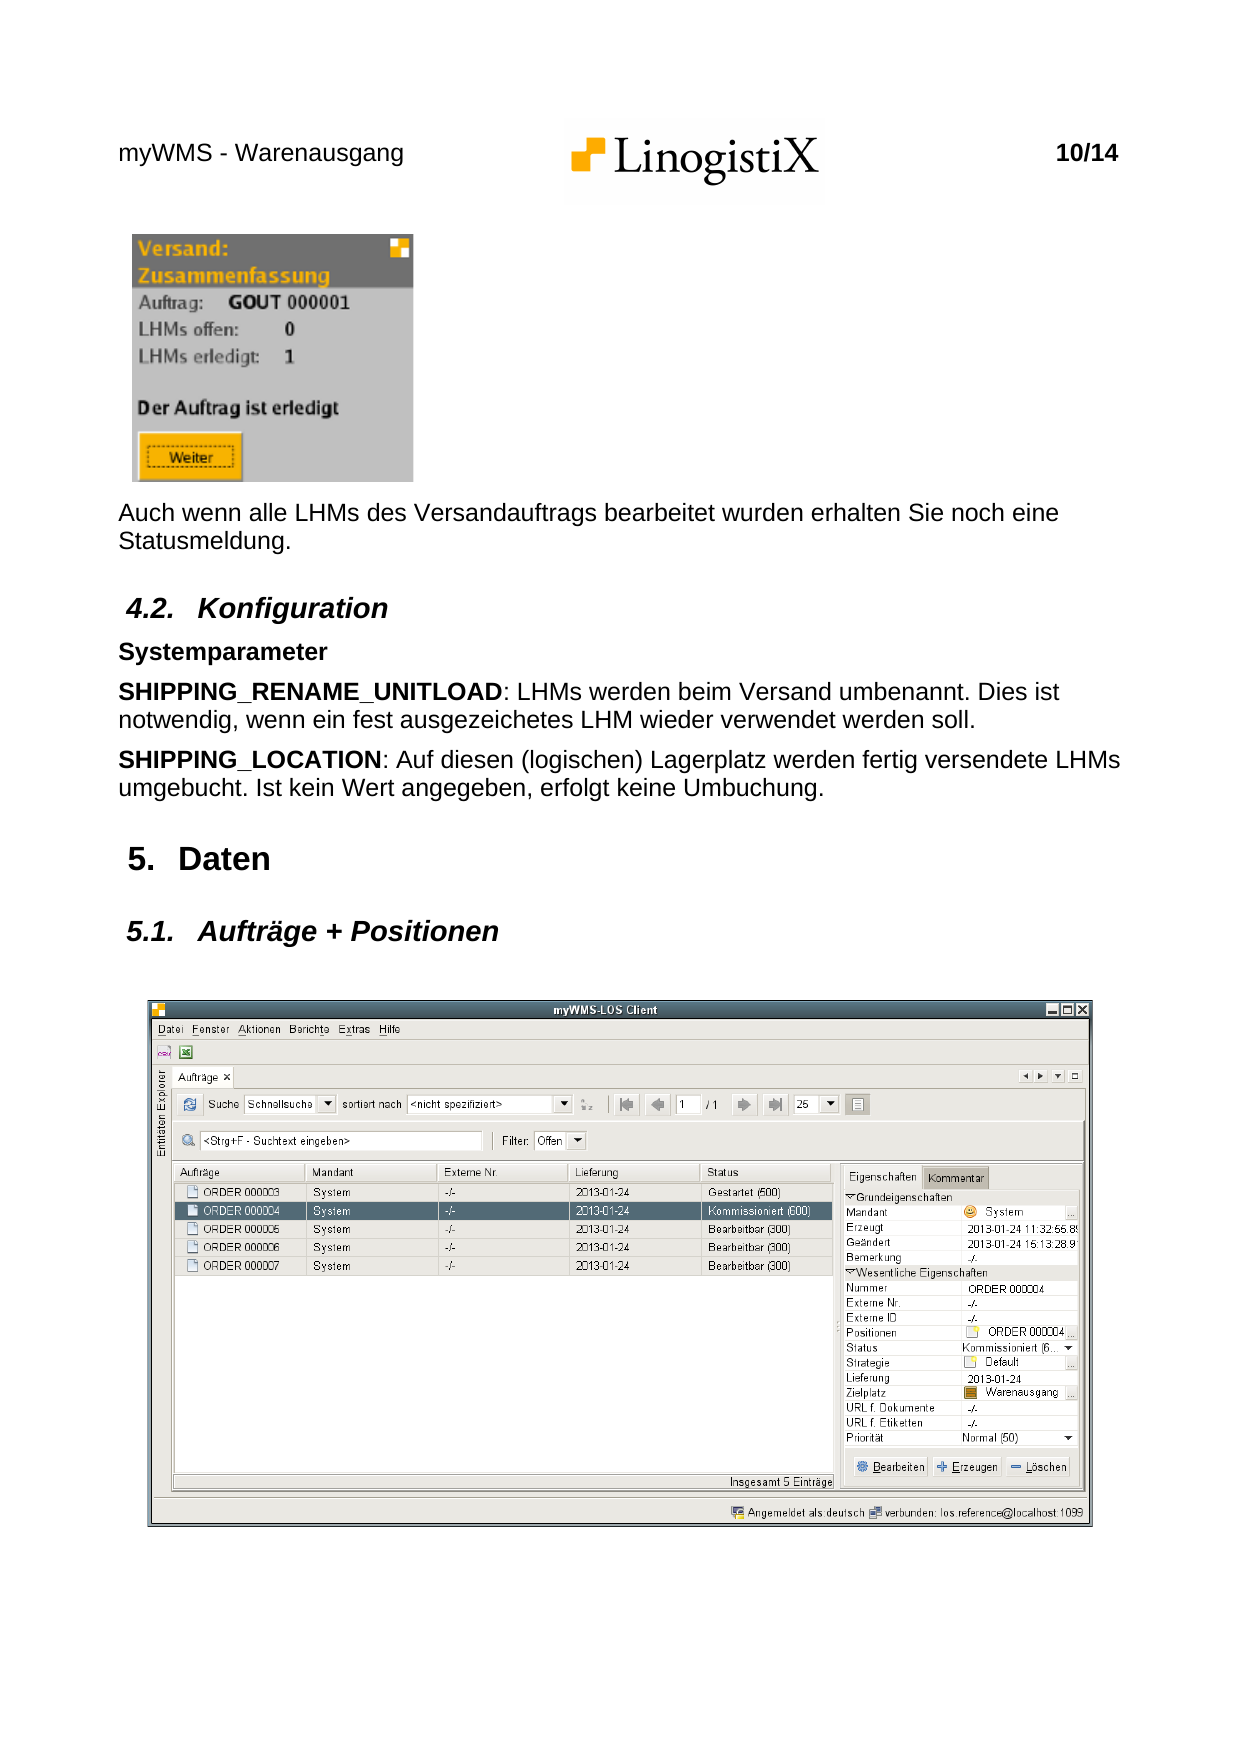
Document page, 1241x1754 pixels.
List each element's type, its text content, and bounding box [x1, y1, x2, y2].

subtitle Daten [118, 840, 1122, 877]
picture [564, 118, 825, 205]
text SHIPPING_RENAME_UNITLOAD: LHMs werden beim Versand umbenannt. Dies ist notwendig, wenn ein fest ausgezeichetes LHM wieder verwendet werden soll. [118, 678, 1122, 734]
subtitle Aufträge + Positionen [118, 915, 1122, 947]
picture [132, 234, 414, 482]
text Auch wenn alle LHMs des Versandauftrags bearbeitet wurden erhalten Sie noch eine Statusmeldung. [118, 499, 1122, 555]
text Systemparameter [118, 638, 1122, 666]
picture [147, 1000, 1093, 1527]
subtitle Konfiguration [118, 592, 1122, 625]
text SHIPPING_LOCATION: Auf diesen (logischen) Lagerplatz werden fertig versendete LHMs umgebucht. Ist kein Wert angegeben, erfolgt keine Umbuchung. [118, 746, 1122, 802]
